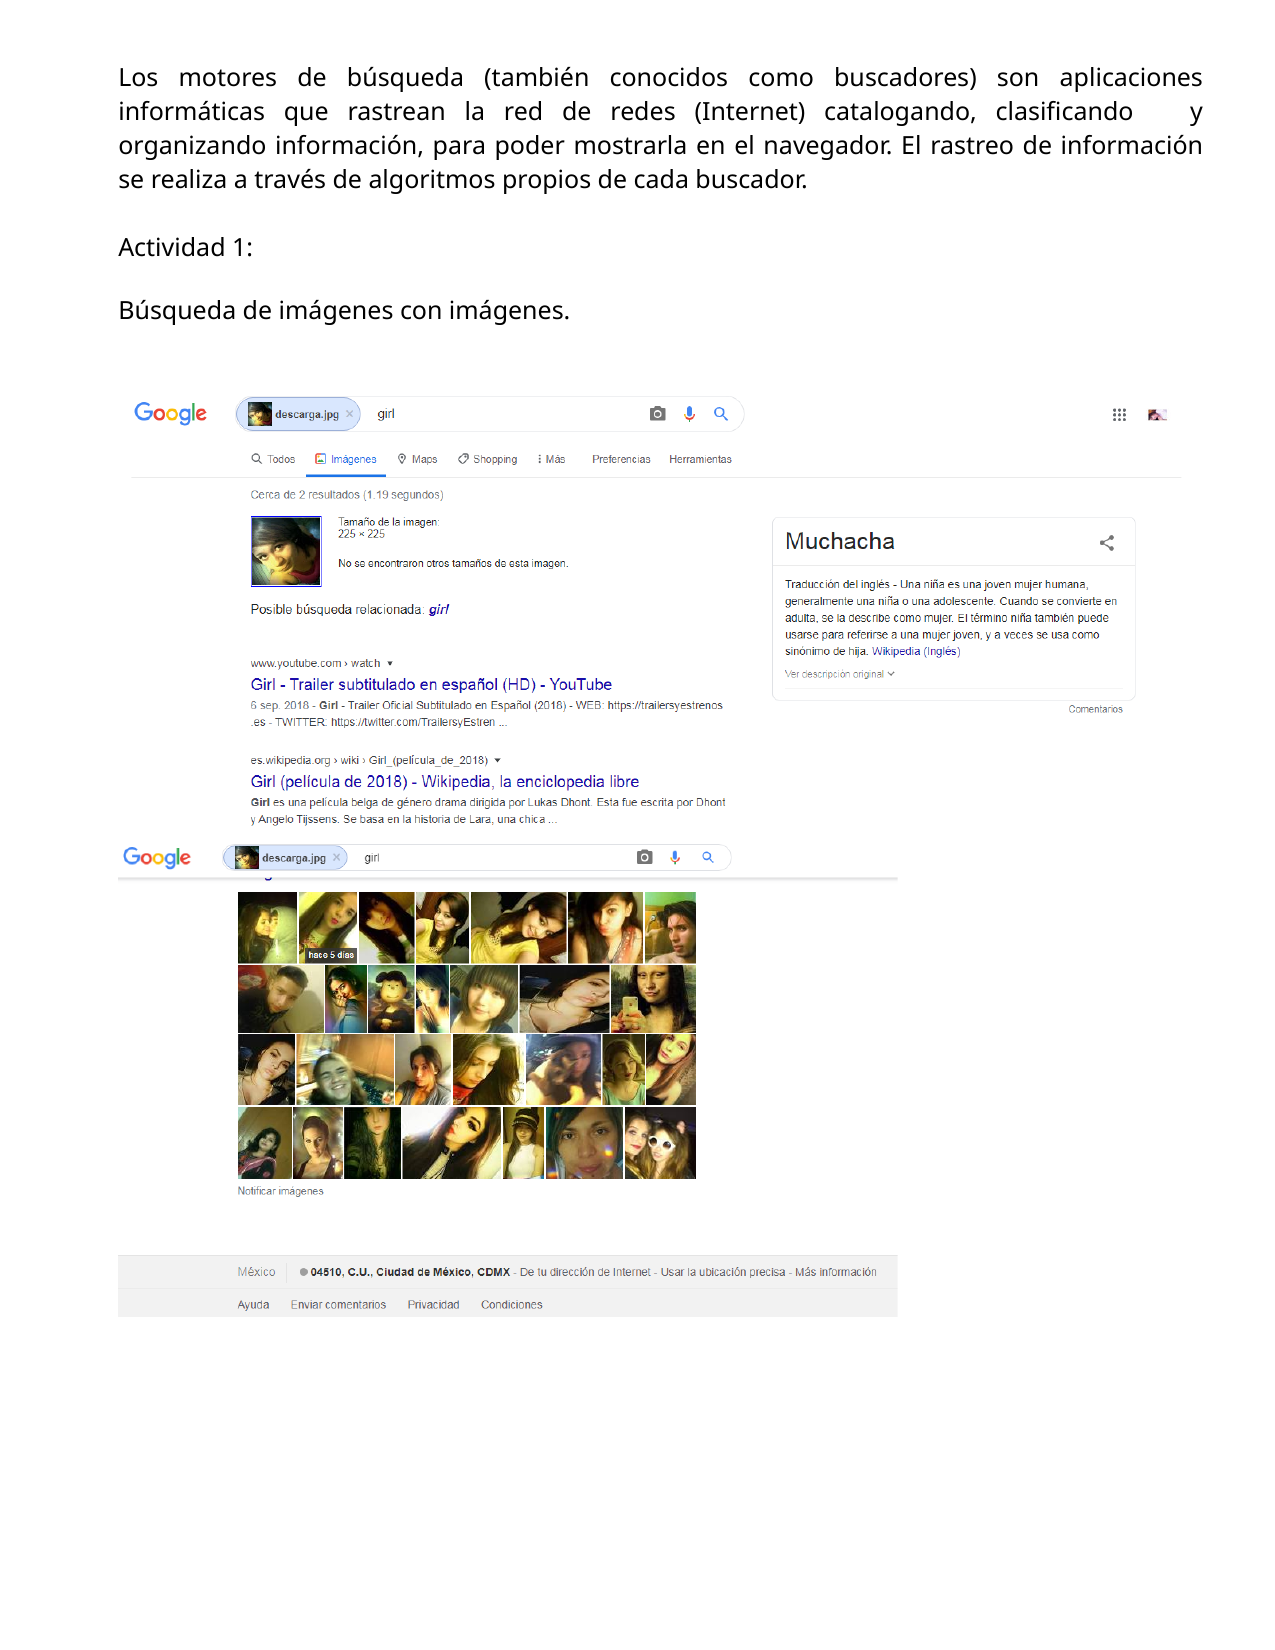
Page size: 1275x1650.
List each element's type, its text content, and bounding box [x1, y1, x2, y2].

text Actividad 1: [118, 229, 1205, 263]
text Los motores de búsqueda (también conocidos como buscadores) son aplicaciones informáticas que rastrean la red de redes (Internet) catalogando, clasificando y organizando información, para poder mostrarla en el navegador. El rastreo de información se realiza a través de algoritmos propios de cada buscador. [118, 59, 1205, 195]
text Búsqueda de imágenes con imágenes. [118, 292, 1205, 326]
